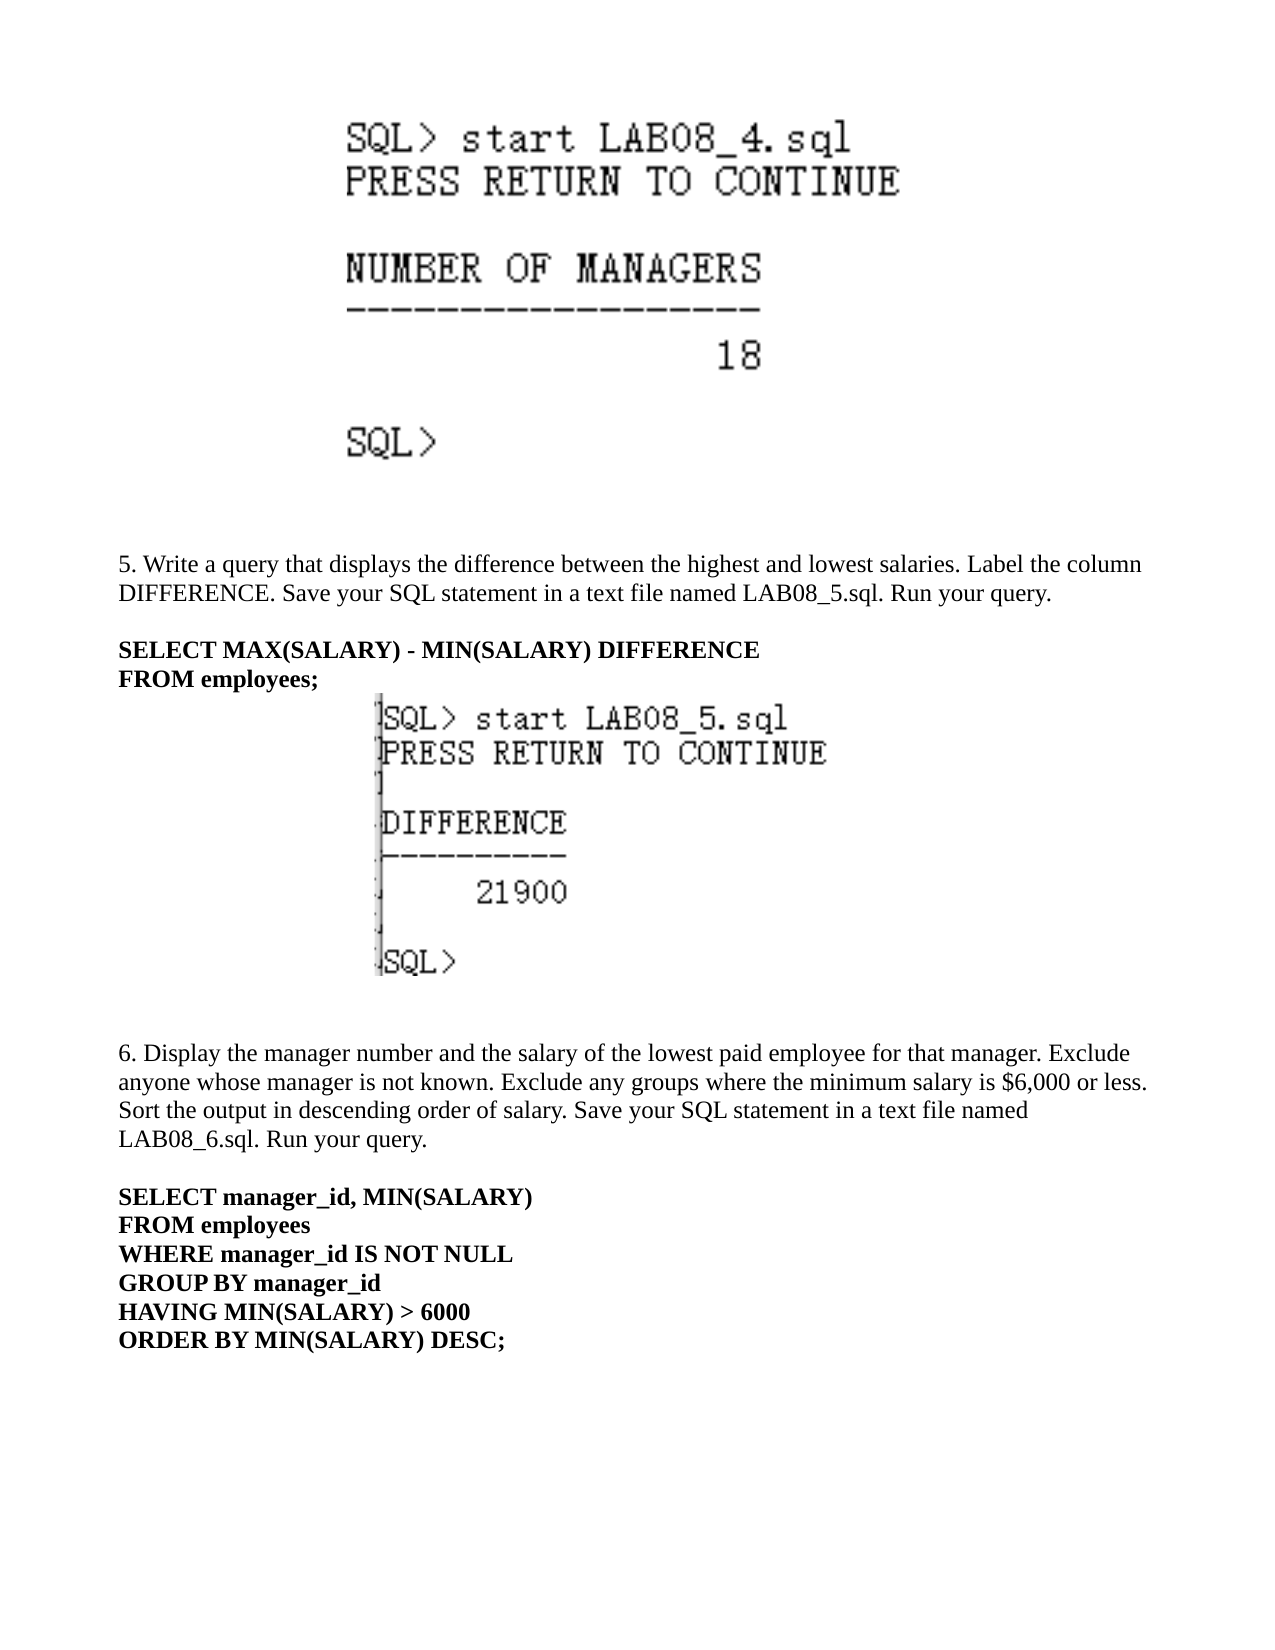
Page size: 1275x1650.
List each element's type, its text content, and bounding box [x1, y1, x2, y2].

text ORDER BY MIN(SALARY) DESC; [118, 1326, 1157, 1354]
text SELECT manager_id, MIN(SALARY) [118, 1182, 1157, 1211]
text 6. Display the manager number and the salary of the lowest paid employee for that manager. Exclude anyone whose manager is not known. Exclude any groups where the minimum salary is $6,000 or less. Sort the output in descending order of salary. Save your SQL statement in a text file named LAB08_6.sql. Run your query. [118, 1038, 1157, 1153]
text HAVING MIN(SALARY) > 6000 [118, 1297, 1157, 1326]
text SELECT MAX(SALARY) - MIN(SALARY) DIFFERENCE [118, 636, 1157, 664]
text FROM employees; [118, 664, 1157, 693]
text 5. Write a query that displays the difference between the highest and lowest salaries. Label the column DIFFERENCE. Save your SQL statement in a text file named LAB08_5.sql. Run your query. [118, 549, 1157, 607]
text WHERE manager_id IS NOT NULL [118, 1239, 1157, 1268]
picture [346, 118, 929, 463]
text FROM employees [118, 1211, 1157, 1239]
picture [374, 693, 901, 976]
text GROUP BY manager_id [118, 1268, 1157, 1297]
